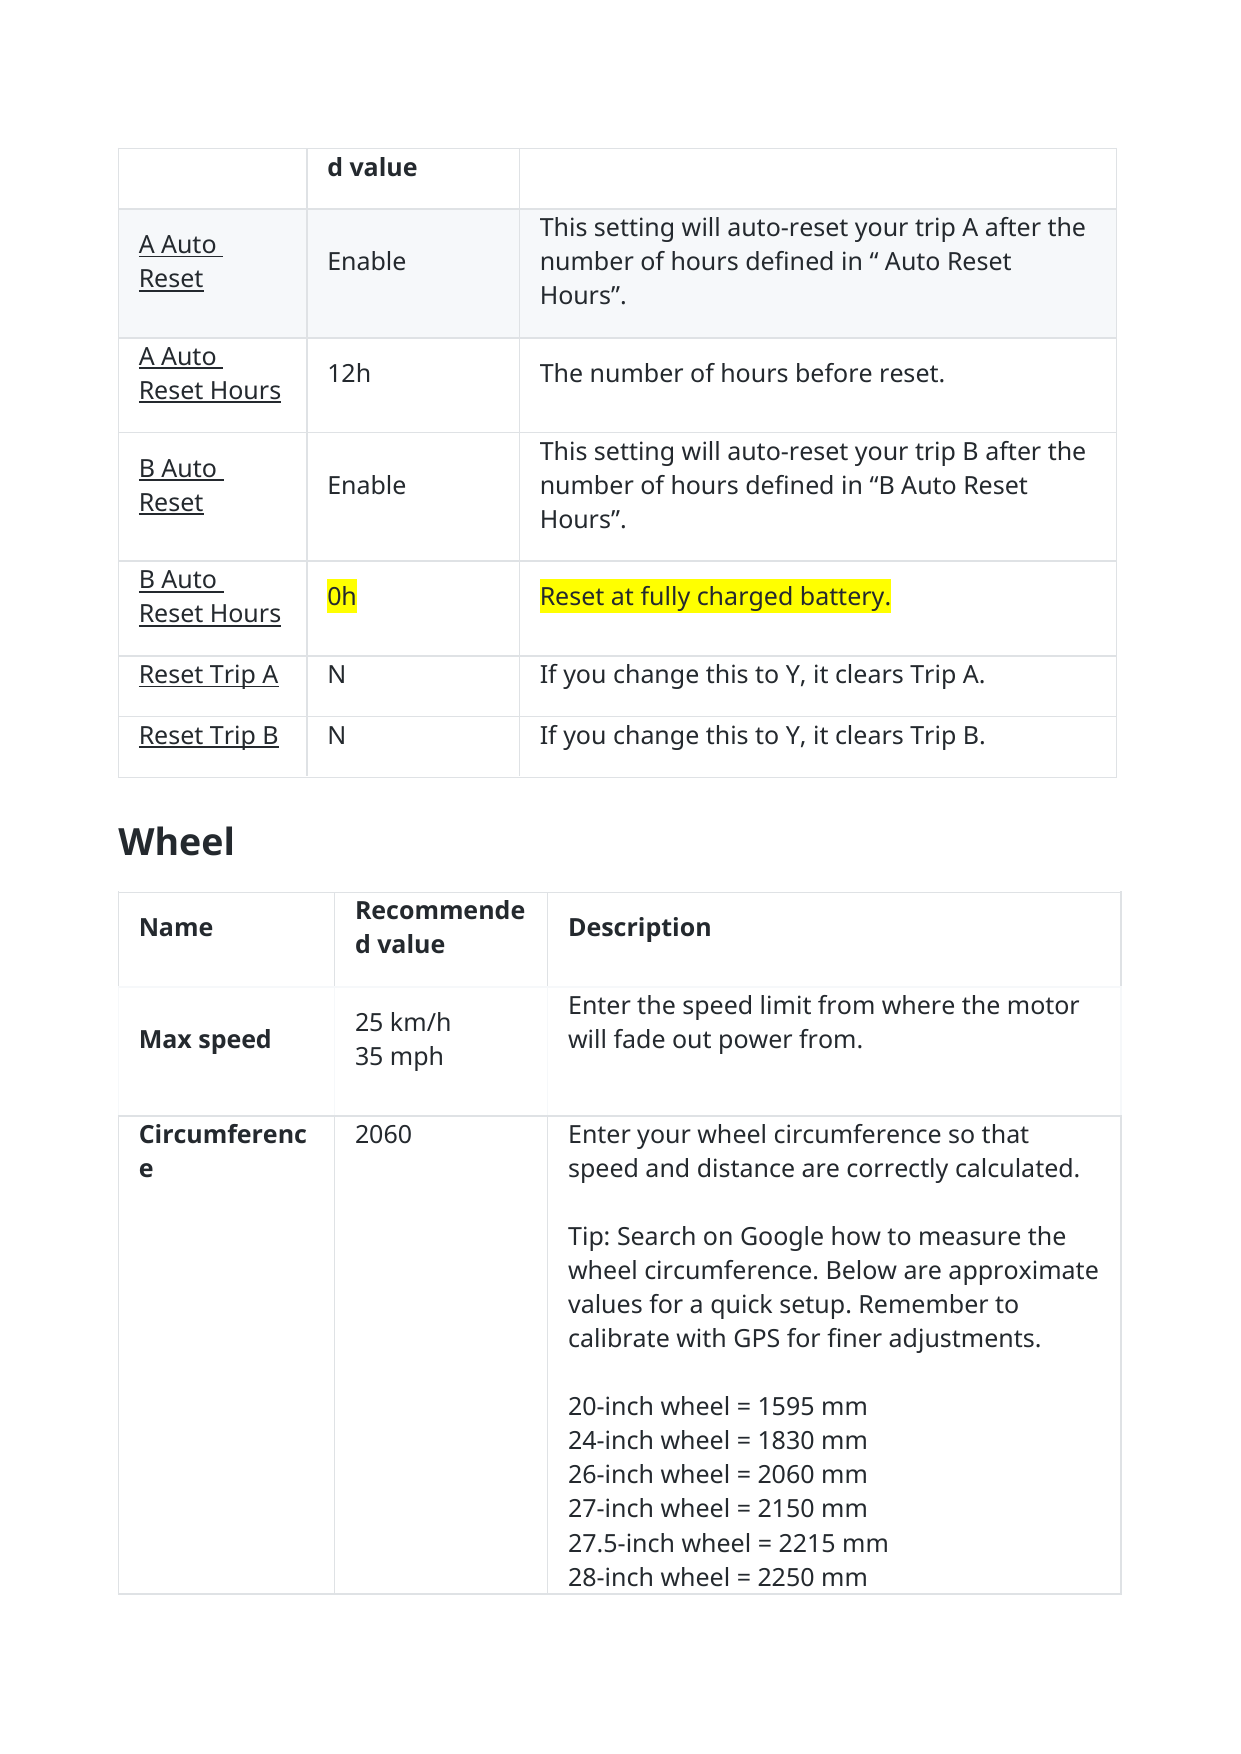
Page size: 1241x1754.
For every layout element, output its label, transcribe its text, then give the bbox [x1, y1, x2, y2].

table_cell Reset at fully charged battery. [520, 562, 1116, 655]
table_cell Enable [308, 210, 519, 337]
table_header d value [308, 149, 519, 208]
table_cell N [308, 717, 519, 776]
table_header Recommended value [335, 893, 547, 986]
table_cell This setting will auto-reset your trip B after the number of hours defined in “B Auto Reset Hours”. [520, 433, 1116, 560]
table_cell A Auto Reset [119, 210, 306, 337]
table_cell 0h [308, 562, 519, 655]
table_cell Reset Trip B [119, 717, 306, 776]
table_header [119, 149, 306, 208]
table_cell N [308, 657, 519, 716]
table_cell B Auto Reset [119, 433, 306, 560]
table_cell A Auto Reset Hours [119, 339, 306, 432]
table_cell 12h [308, 339, 519, 432]
table_cell Circumference [119, 1117, 334, 1593]
table_cell Enter the speed limit from where the motor will fade out power from. [548, 988, 1120, 1115]
table_cell The number of hours before reset. [520, 339, 1116, 432]
table_cell 2060 [335, 1117, 547, 1593]
table_header [520, 149, 1116, 208]
table_cell B Auto Reset Hours [119, 562, 306, 655]
table_cell This setting will auto-reset your trip A after the number of hours defined in “ Auto Reset Hours”. [520, 210, 1116, 337]
table_header Name [119, 893, 334, 986]
table_cell Max speed [119, 988, 334, 1115]
table_cell Enter your wheel circumference so that speed and distance are correctly calculated. Tip: Search on Google how to measure the wheel circumference. Below are approximate values for a quick setup. Remember to calibrate with GPS for finer adjustments. 20-inch wheel = 1595 mm 24-inch wheel = 1830 mm 26-inch wheel = 2060 mm 27-inch wheel = 2150 mm 27.5-inch wheel = 2215 mm 28-inch wheel = 2250 mm [548, 1117, 1120, 1593]
table_cell 25 km/h 35 mph [335, 988, 547, 1115]
table_header Description [548, 893, 1120, 986]
table_cell Enable [308, 433, 519, 560]
text Wheel [118, 815, 1122, 866]
table_cell If you change this to Y, it clears Trip B. [520, 717, 1116, 776]
table_cell Reset Trip A [119, 657, 306, 716]
table_cell If you change this to Y, it clears Trip A. [520, 657, 1116, 716]
